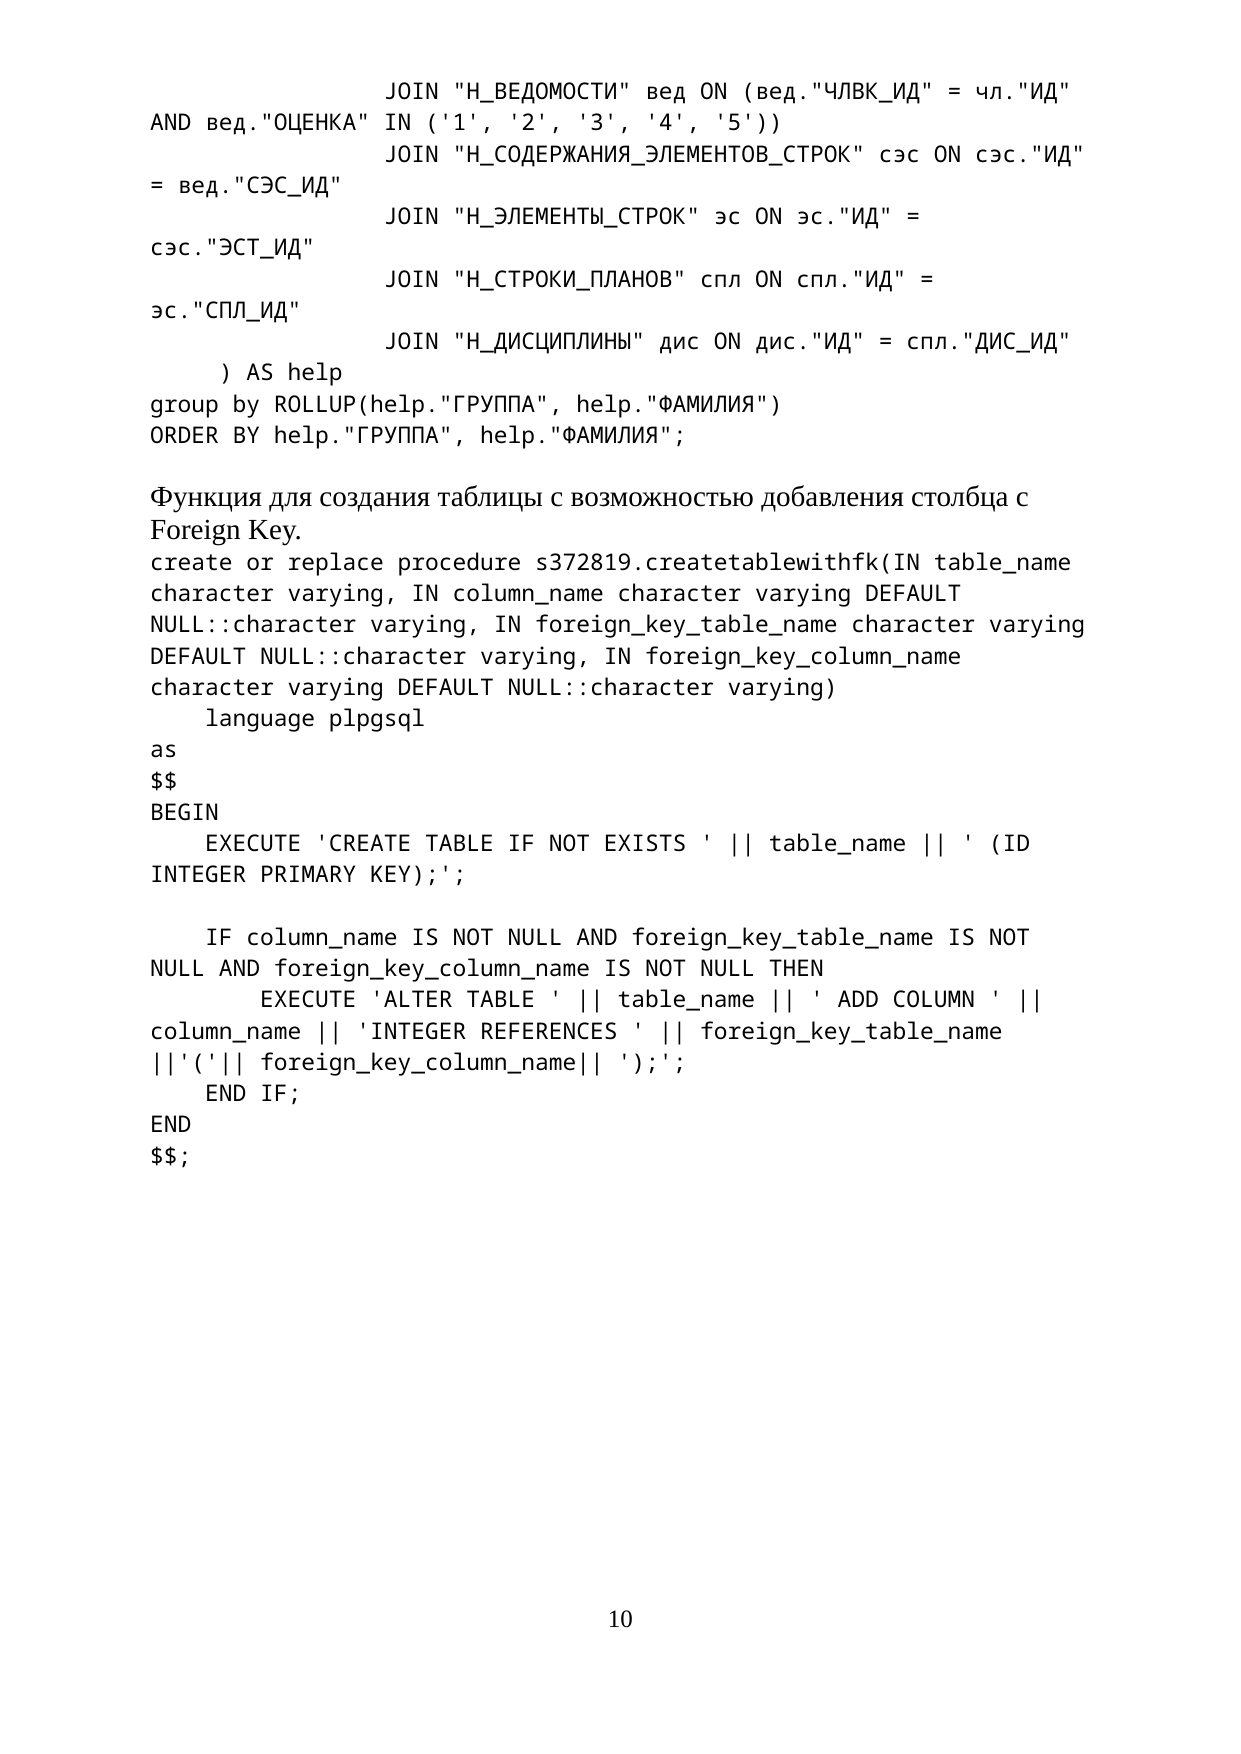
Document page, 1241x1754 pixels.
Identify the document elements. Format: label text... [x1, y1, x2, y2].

text Функция для создания таблицы с возможностью добавления столбца с Foreign Key. [150, 479, 1090, 546]
text JOIN "Н_ВЕДОМОСТИ" вед ON (вед."ЧЛВК_ИД" = чл."ИД" AND вед."ОЦЕНКА" IN ('1', '2', '3', '4', '5')) JOIN "Н_СОДЕРЖАНИЯ_ЭЛЕМЕНТОВ_СТРОК" сэс ON сэс."ИД" = вед."СЭС_ИД" JOIN "Н_ЭЛЕМЕНТЫ_СТРОК" эс ON эс."ИД" = сэс."ЭСТ_ИД" JOIN "Н_СТРОКИ_ПЛАНОВ" спл ON спл."ИД" = эс."СПЛ_ИД" JOIN "Н_ДИСЦИПЛИНЫ" дис ON дис."ИД" = спл."ДИС_ИД" ) AS help group by ROLLUP(help."ГРУППА", help."ФАМИЛИЯ") ORDER BY help."ГРУППА", help."ФАМИЛИЯ"; [150, 75, 1090, 450]
text create or replace procedure s372819.createtablewithfk(IN table_name character varying, IN column_name character varying DEFAULT NULL::character varying, IN foreign_key_table_name character varying DEFAULT NULL::character varying, IN foreign_key_column_name character varying DEFAULT NULL::character varying) language plpgsql as $$ BEGIN EXECUTE 'CREATE TABLE IF NOT EXISTS ' || table_name || ' (ID INTEGER PRIMARY KEY);'; IF column_name IS NOT NULL AND foreign_key_table_name IS NOT NULL AND foreign_key_column_name IS NOT NULL THEN EXECUTE 'ALTER TABLE ' || table_name || ' ADD COLUMN ' || column_name || 'INTEGER REFERENCES ' || foreign_key_table_name ||'('|| foreign_key_column_name|| ');'; END IF; END $$; [150, 546, 1090, 1171]
